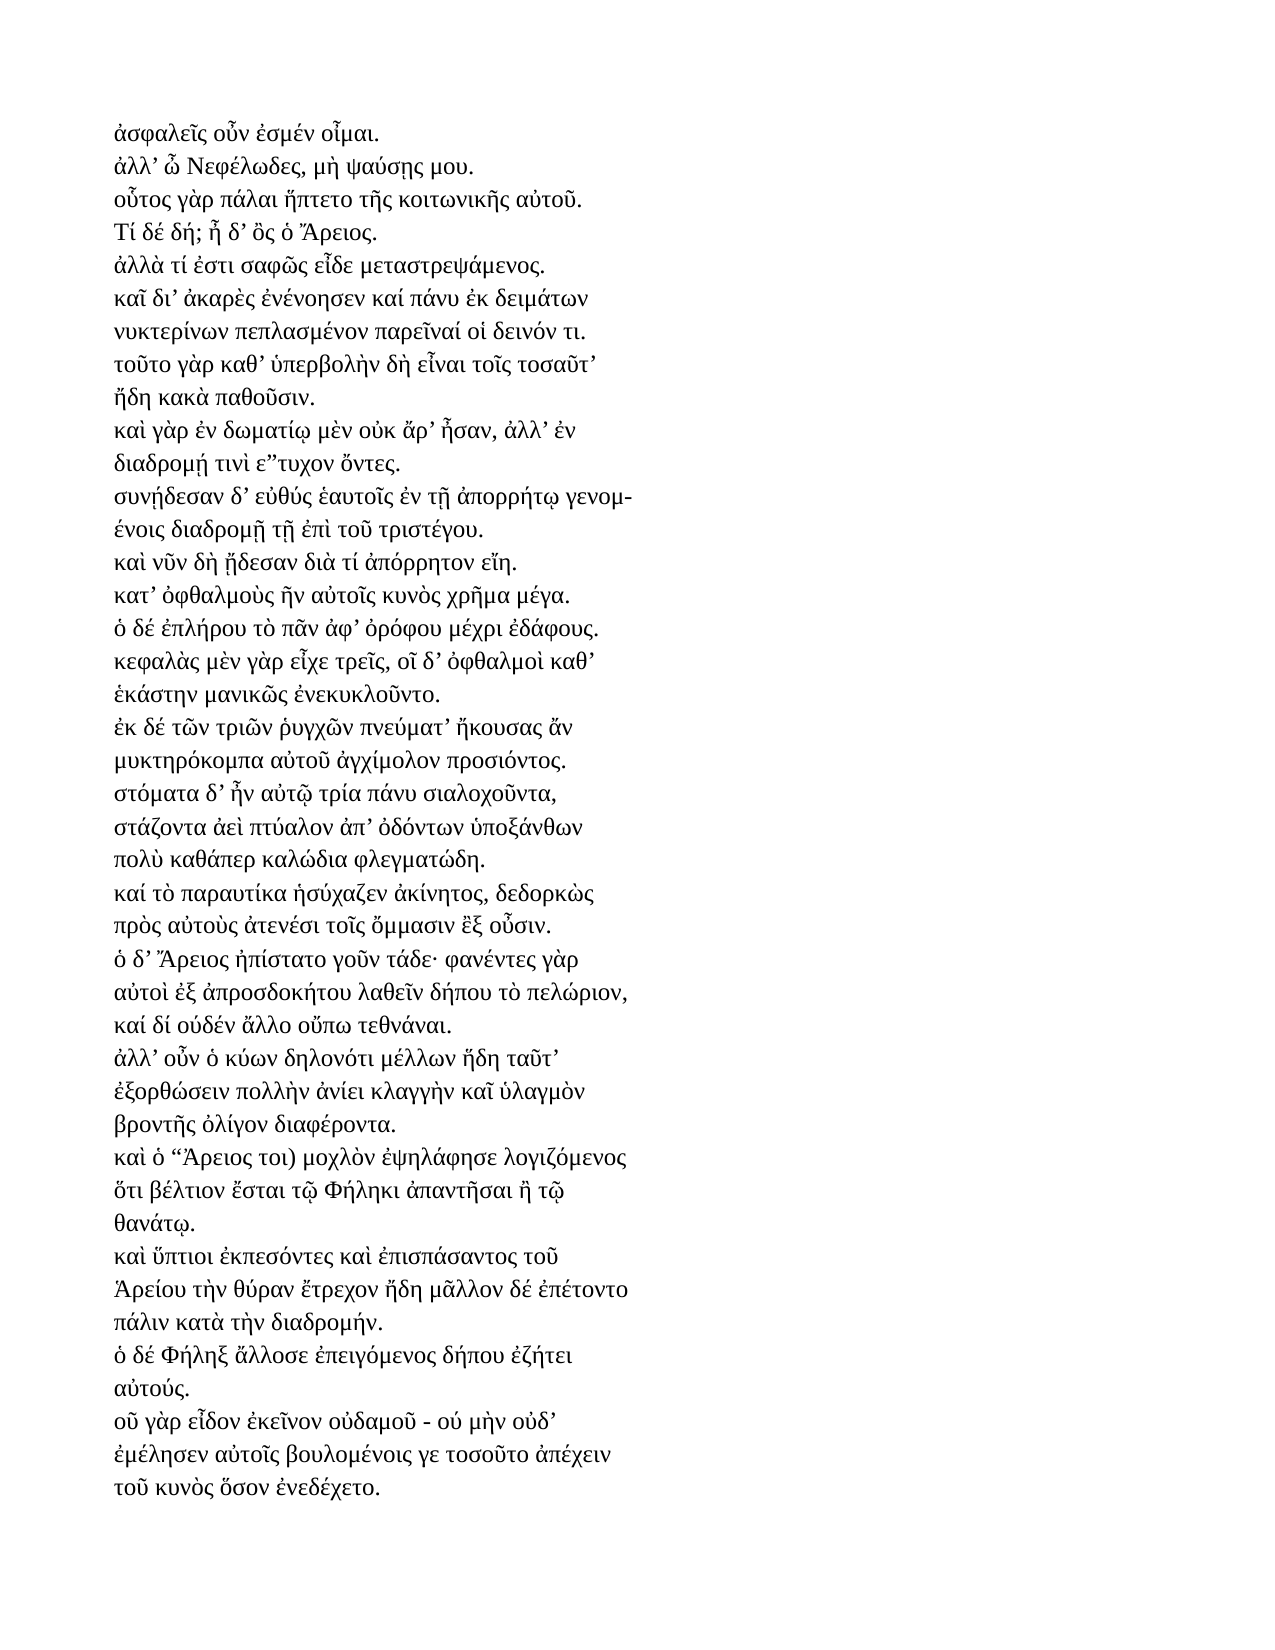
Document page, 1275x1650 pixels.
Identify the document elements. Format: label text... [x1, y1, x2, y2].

table_cell ἀσφαλεῖς οὖν ἐσμέν οἶμαι. ἀλλ’ ὦ Νεφέλωδες, μὴ ψαύσῃς μου. οὗτος γὰρ πάλαι ἥπτετο τῆς κοιτωνικῆς αὐτοῦ. Τί δέ δή; ἦ δ’ ὂς ὁ Ἄρειος. ἀλλὰ τί ἐστι σαφῶς εἶδε μεταστρεψάμενος. καῖ δι’ ἀκαρὲς ἐνένοησεν καί πάνυ ἐκ δειμάτων νυκτερίνων πεπλασμένον παρεῖναί οἱ δεινόν τι. τοῦτο γὰρ καθ’ ὑπερβολὴν δὴ εἶναι τοῖς τοσαῦτ’ ἤδη κακὰ παθοῦσιν. καὶ γὰρ ἐν δωματίῳ μὲν οὐκ ἄρ’ ἦσαν, ἀλλ’ ἐν διαδρομῄ τινὶ ε”τυχον ὄντες. συνῄδεσαν δ’ εὐθύς ἑαυτοῖς ἐν τῇ ἀπορρήτῳ γενομ- ένοις διαδρομῇ τῇ ἐπὶ τοῦ τριστέγου. καὶ νῦν δὴ ᾔδεσαν διὰ τί ἀπόρρητον εἴη. κατ’ ὀφθαλμοὺς ῆν αὐτοῖς κυνὸς χρῆμα μέγα. ὁ δέ ἐπλήρου τὸ πᾶν ἀφ’ ὀρόφου μέχρι ἐδάφους. κεφαλὰς μὲν γὰρ εἶχε τρεῖς, οῖ δ’ ὀφθαλμοὶ καθ’ ἑκάστην μανικῶς ἐνεκυκλοῦντο. ἐκ δέ τῶν τριῶν ῥυγχῶν πνεύματ’ ἤκουσας ἄν μυκτηρόκομπα αὐτοῦ ἀγχίμολον προσιόντος. στόματα δ’ ἦν αὐτῷ τρία πάνυ σιαλοχοῦντα, στάζοντα ἀεὶ πτύαλον ἀπ’ ὀδόντων ὑποξάνθων πολὺ καθάπερ καλώδια φλεγματώδη. καί τὸ παραυτίκα ἡσύχαζεν ἀκίνητος, δεδορκὼς πρὸς αὐτοὺς ἀτενέσι τοῖς ὄμμασιν ἒξ οὖσιν. ὁ δ’ Ἄρειος ἠπίστατο γοῦν τάδε· φανέντες γὰρ αὐτοὶ ἐξ ἀπροσδοκήτου λαθεῖν δήπου τὸ πελώριον, καί δί ούδέν ἄλλο οὔπω τεθνάναι. ἀλλ’ οὖν ὁ κύων δηλονότι μέλλων ἥδη ταῦτ’ ἐξορθώσειν πολλὴν ἀνίει κλαγγὴν καῖ ὑλαγμὸν βροντῆς ὀλίγον διαφέροντα. καὶ ὁ “Ἀρειος τοι) μοχλὸν ἐψηλάφησε λογιζόμενος ὅτι βέλτιον ἔσται τῷ Φήληκι ἀπαντῆσαι ἢ τῷ θανάτῳ. καὶ ὕπτιοι ἐκπεσόντες καὶ ἐπισπάσαντος τοῦ Ἁρείου τὴν θύραν ἔτρεχον ἤδη μᾶλλον δέ ἐπέτοντο πάλιν κατὰ τὴν διαδρομήν. ὁ δέ Φήληξ ἄλλοσε ἐπειγόμενος δήπου ἐζήτει αὐτούς. οῦ γὰρ εἶδον ἐκεῖνον οὐδαμοῦ - ού μὴν οὐδ’ ἐμέλησεν αὐτοῖς βουλομένοις γε τοσοῦτο ἀπέχειν τοῦ κυνὸς ὅσον ἐνεδέχετο. [114, 118, 635, 1505]
table_cell [635, 118, 1157, 1505]
